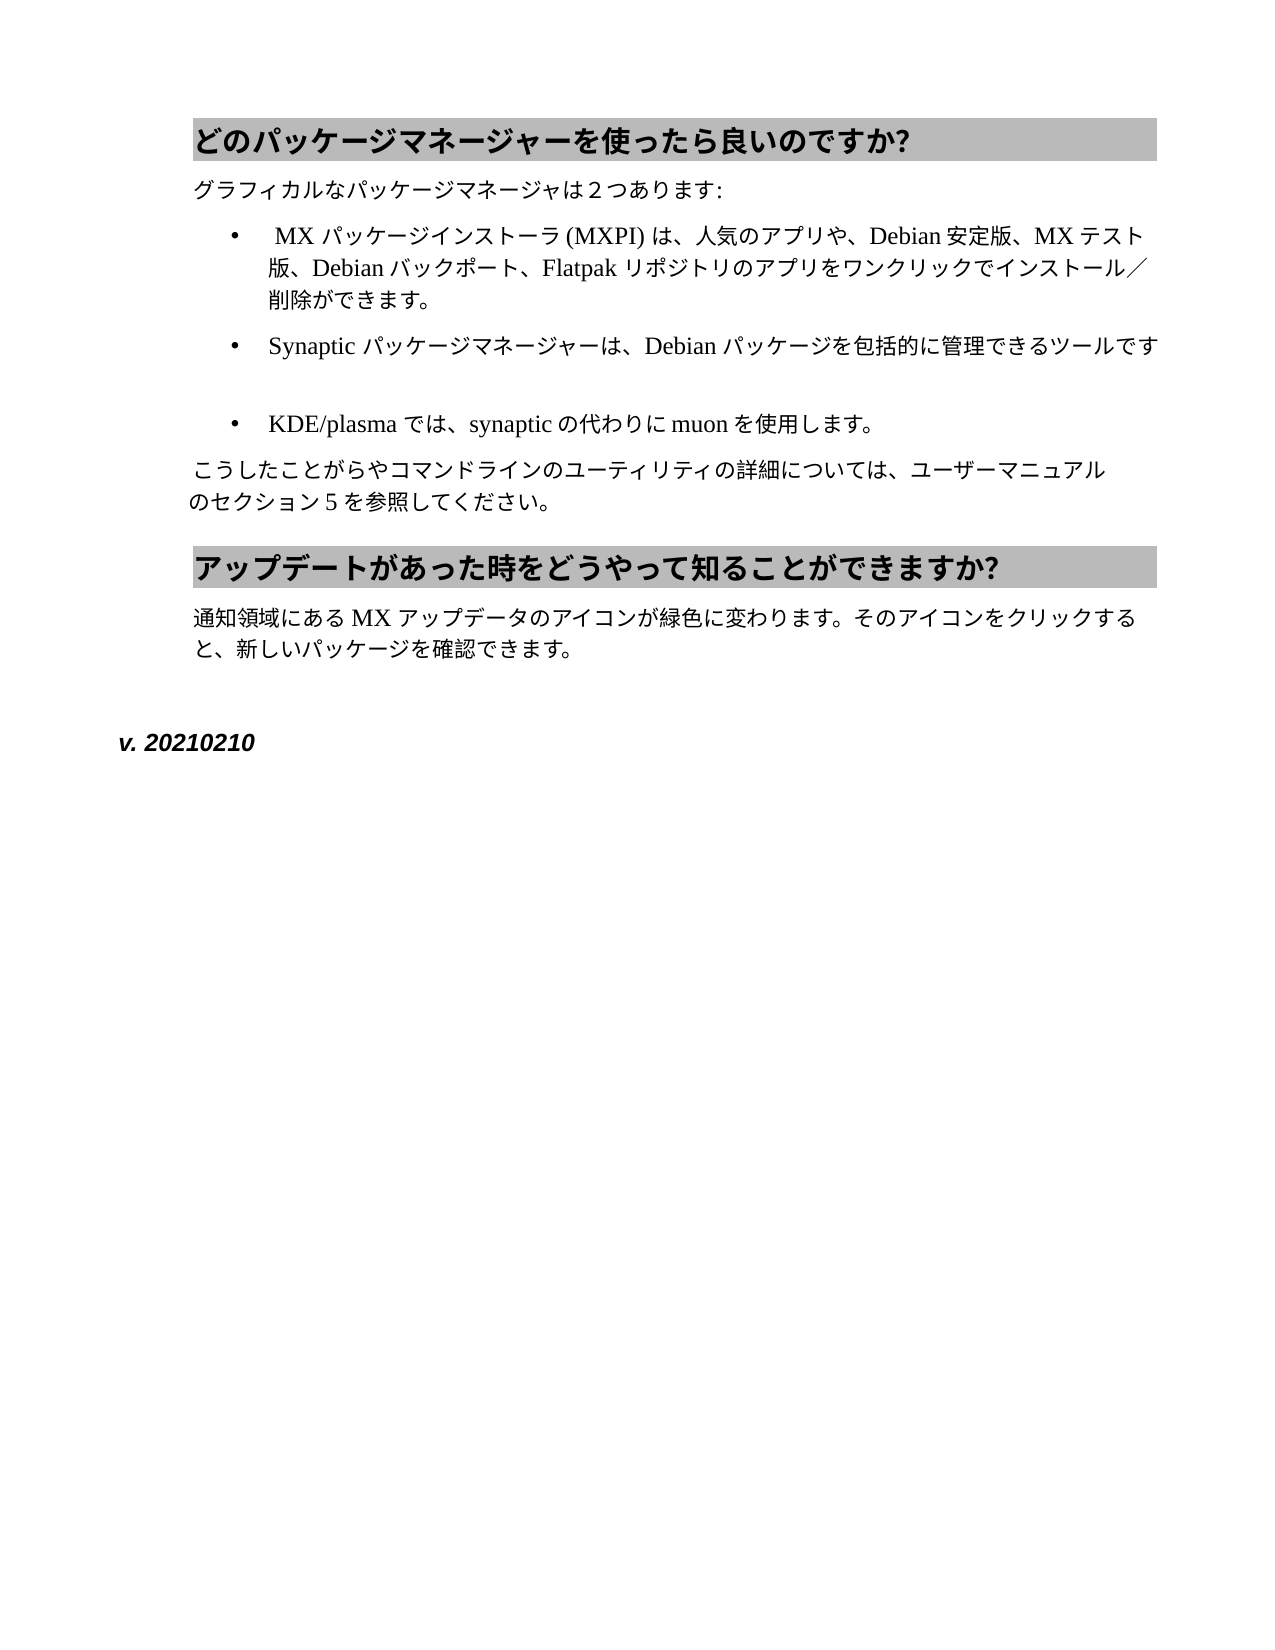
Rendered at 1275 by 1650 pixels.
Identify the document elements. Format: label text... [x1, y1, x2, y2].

list MX パッケージインストーラ (MXPI) は、人気のアプリや、Debian安定版、MXテスト版、Debianバックポート、Flatpak リポジトリのアプリをワンクリックでインストール／削除ができます。 [231, 219, 1157, 314]
text こうしたことがらやコマンドラインのユーティリティの詳細については、ユーザーマニュアル のセクション 5 を参照してください。 [118, 453, 1157, 516]
list KDE/plasma では、synapticの代わりにmuonを使用します。 [231, 407, 1157, 438]
subtitle アップデートがあった時をどうやって知ることができますか？ [193, 546, 1157, 588]
subtitle どのパッケージマネージャーを使ったら良いのですか？ [193, 118, 1157, 161]
list Synaptic パッケージマネージャーは、Debian パッケージを包括的に管理できるツールです。 [231, 329, 1157, 392]
text 通知領域にある MX アップデータのアイコンが緑色に変わります。そのアイコンをクリックすると、新しいパッケージを確認できます。 [193, 601, 1157, 664]
subtitle v. 20210210 [118, 728, 1157, 756]
text グラフィカルなパッケージマネージャは２つあります: [193, 173, 1157, 205]
